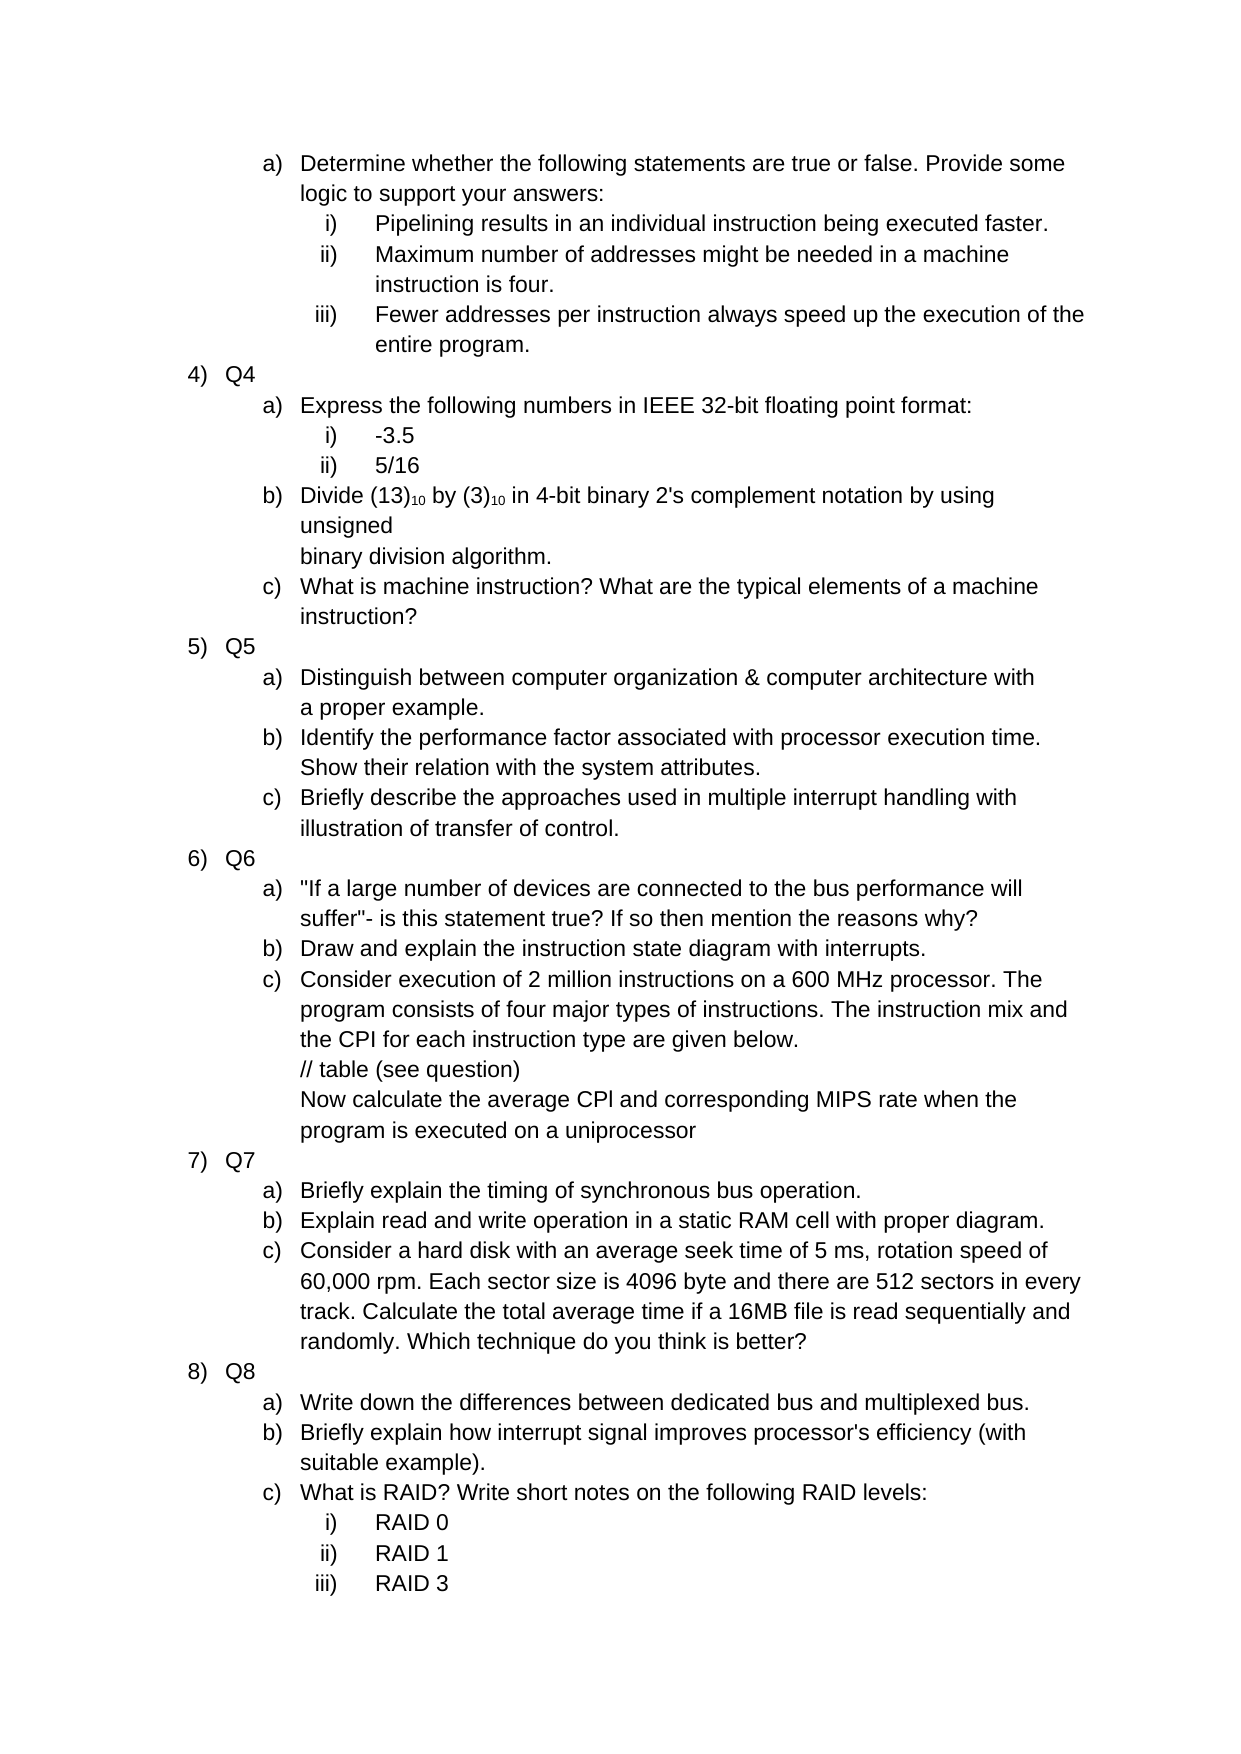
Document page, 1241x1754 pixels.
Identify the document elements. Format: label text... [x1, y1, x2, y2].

list Consider a hard disk with an average seek time of 5 ms, rotation speed of 60,000 rpm. Each sector size is 4096 byte and there are 512 sectors in every track. Calculate the total average time if a 16MB file is read sequentially and randomly. Which technique do you think is better? [262, 1237, 1090, 1354]
list Express the following numbers in IEEE 32-bit floating point format: [262, 392, 1090, 418]
list Q4 [187, 361, 1090, 388]
list Briefly explain how interrupt signal improves processor's efficiency (with [262, 1419, 1090, 1445]
list Determine whether the following statements are true or false. Provide some logic to support your answers: [262, 150, 1090, 207]
list Briefly describe the approaches used in multiple interrupt handling with [262, 784, 1090, 811]
list Pipelining results in an individual instruction being executed faster. [337, 210, 1090, 237]
text illustration of transfer of control. [300, 814, 1090, 841]
list RAID 1 [337, 1539, 1090, 1566]
list Distinguish between computer organization & computer architecture with [262, 663, 1090, 690]
text binary division algorithm. [300, 543, 1090, 569]
text entire program. [375, 331, 1090, 358]
list RAID 3 [337, 1570, 1090, 1596]
list Q8 [187, 1358, 1090, 1385]
list Explain read and write operation in a static RAM cell with proper diagram. [262, 1207, 1090, 1234]
list What is machine instruction? What are the typical elements of a machine instruction? [262, 573, 1090, 629]
list Identify the performance factor associated with processor execution time. Show their relation with the system attributes. [262, 724, 1090, 781]
list "If a large number of devices are connected to the bus performance will suffer"- is this statement true? If so then mention the reasons why? [262, 875, 1090, 932]
list Q5 [187, 633, 1090, 660]
list Draw and explain the instruction state diagram with interrupts. [262, 935, 1090, 962]
list Fewer addresses per instruction always speed up the execution of the [337, 301, 1090, 327]
list Consider execution of 2 million instructions on a 600 MHz processor. The program consists of four major types of instructions. The instruction mix and the CPI for each instruction type are given below. [262, 966, 1090, 1052]
list Q6 [187, 845, 1090, 871]
text Now calculate the average CPl and corresponding MIPS rate when the program is executed on a uniprocessor [300, 1086, 1090, 1143]
list -3.5 [337, 422, 1090, 448]
list Divide (13)10 by (3)10 in 4-bit binary 2's complement notation by using unsigned [262, 482, 1090, 539]
text instruction is four. [300, 271, 1090, 297]
text // table (see question) [300, 1056, 1090, 1083]
text suitable example). [300, 1449, 1090, 1475]
list Maximum number of addresses might be needed in a machine [337, 241, 1090, 267]
text a proper example. [300, 694, 1090, 720]
list Briefly explain the timing of synchronous bus operation. [262, 1177, 1090, 1203]
list RAID 0 [337, 1509, 1090, 1536]
list Q7 [187, 1147, 1090, 1173]
list 5/16 [337, 452, 1090, 478]
list Write down the differences between dedicated bus and multiplexed bus. [262, 1388, 1090, 1415]
list What is RAID? Write short notes on the following RAID levels: [262, 1479, 1090, 1506]
